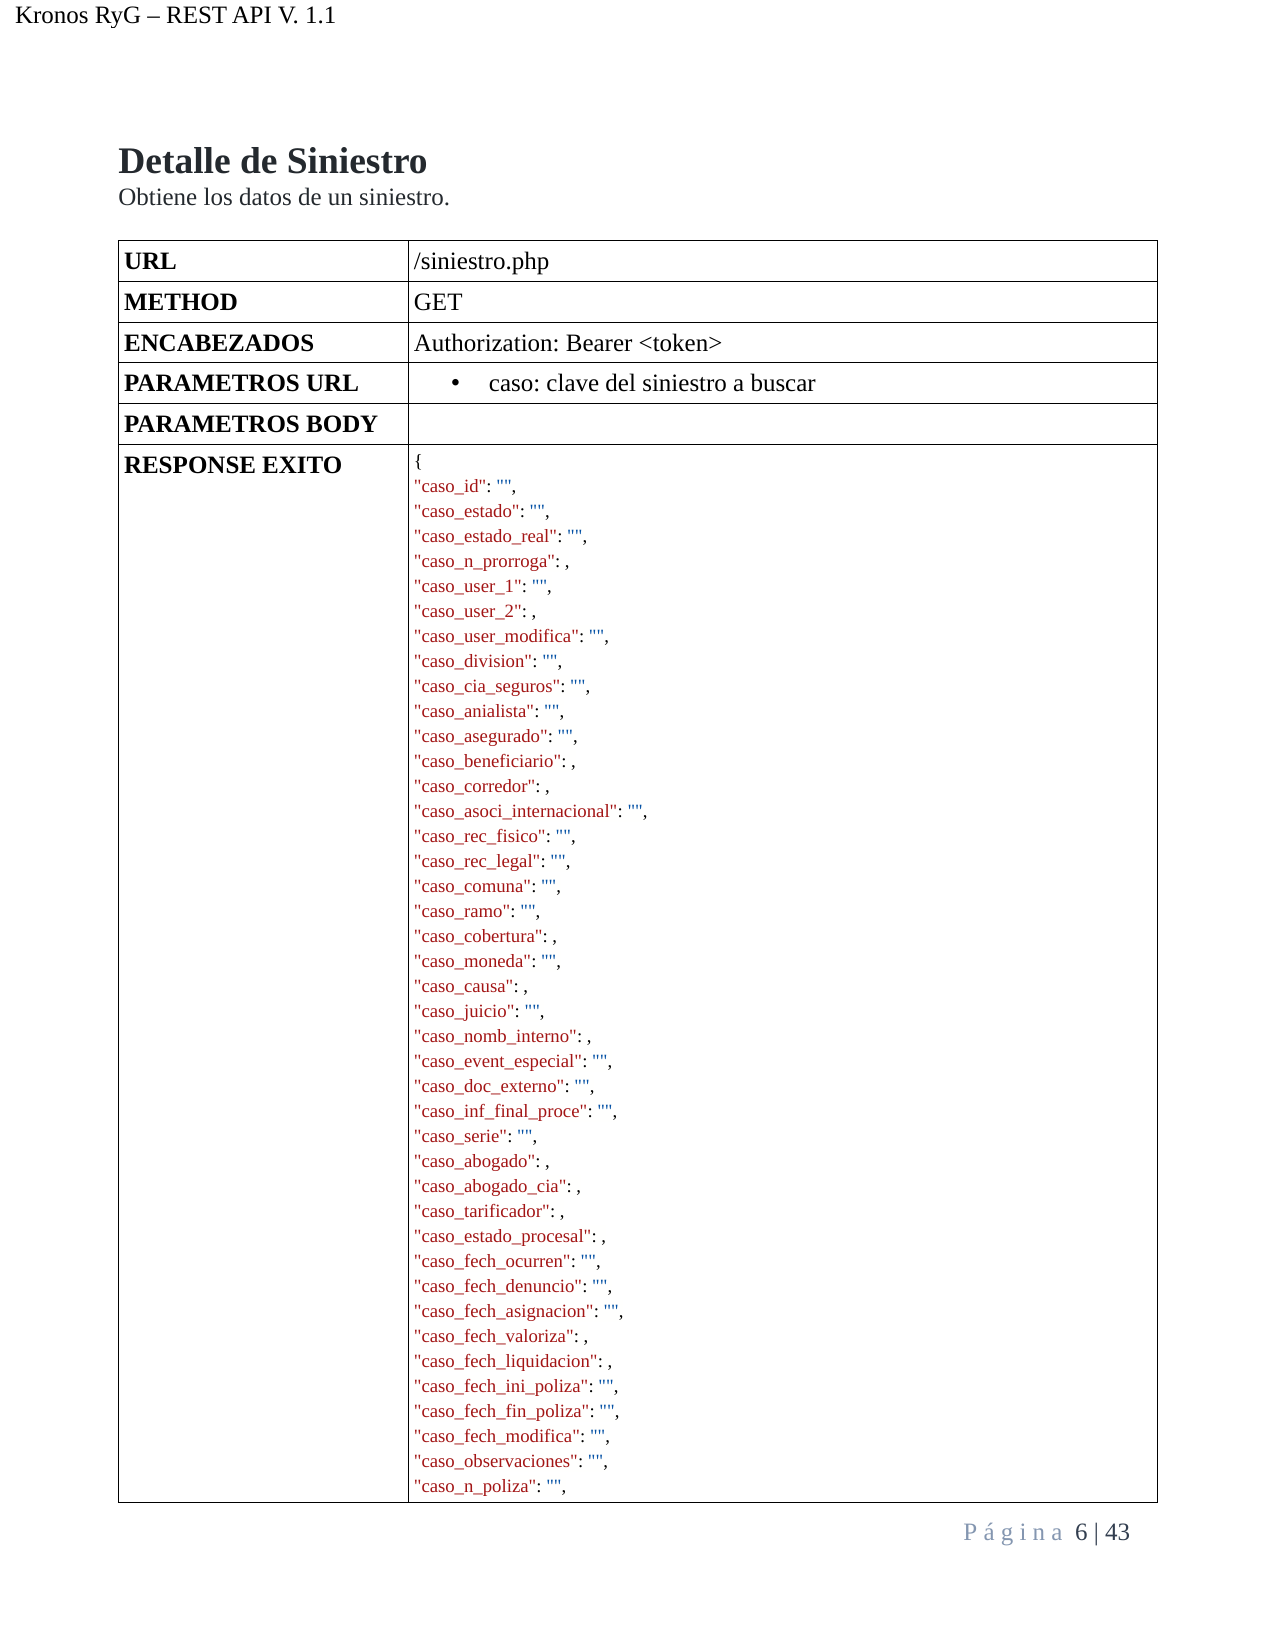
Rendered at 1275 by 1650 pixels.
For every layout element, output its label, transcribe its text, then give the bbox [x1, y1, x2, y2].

table_cell RESPONSE EXITO [119, 445, 408, 1502]
table_cell { "caso_id": "", "caso_estado": "", "caso_estado_real": "", "caso_n_prorroga": , "caso_user_1": "", "caso_user_2": , "caso_user_modifica": "", "caso_division": "", "caso_cia_seguros": "", "caso_anialista": "", "caso_asegurado": "", "caso_beneficiario": , "caso_corredor": , "caso_asoci_internacional": "", "caso_rec_fisico": "", "caso_rec_legal": "", "caso_comuna": "", "caso_ramo": "", "caso_cobertura": , "caso_moneda": "", "caso_causa": , "caso_juicio": "", "caso_nomb_interno": , "caso_event_especial": "", "caso_doc_externo": "", "caso_inf_final_proce": "", "caso_serie": "", "caso_abogado": , "caso_abogado_cia": , "caso_tarificador": , "caso_estado_procesal": , "caso_fech_ocurren": "", "caso_fech_denuncio": "", "caso_fech_asignacion": "", "caso_fech_valoriza": , "caso_fech_liquidacion": , "caso_fech_ini_poliza": "", "caso_fech_fin_poliza": "", "caso_fech_modifica": "", "caso_observaciones": "", "caso_n_poliza": "", [409, 445, 1157, 1502]
table_cell Authorization: Bearer <token> [409, 323, 1157, 362]
table_header /siniestro.php [409, 241, 1157, 281]
table_cell caso: clave del siniestro a buscar [409, 363, 1157, 403]
table_cell METHOD [119, 282, 408, 322]
text Obtiene los datos de un siniestro. [118, 182, 1157, 211]
table_header URL [119, 241, 408, 281]
table_cell PARAMETROS URL [119, 363, 408, 403]
table_cell GET [409, 282, 1157, 322]
subtitle Detalle de Siniestro [118, 139, 1157, 182]
table_cell PARAMETROS BODY [119, 404, 408, 444]
table_cell [409, 404, 1157, 444]
table_cell ENCABEZADOS [119, 323, 408, 362]
